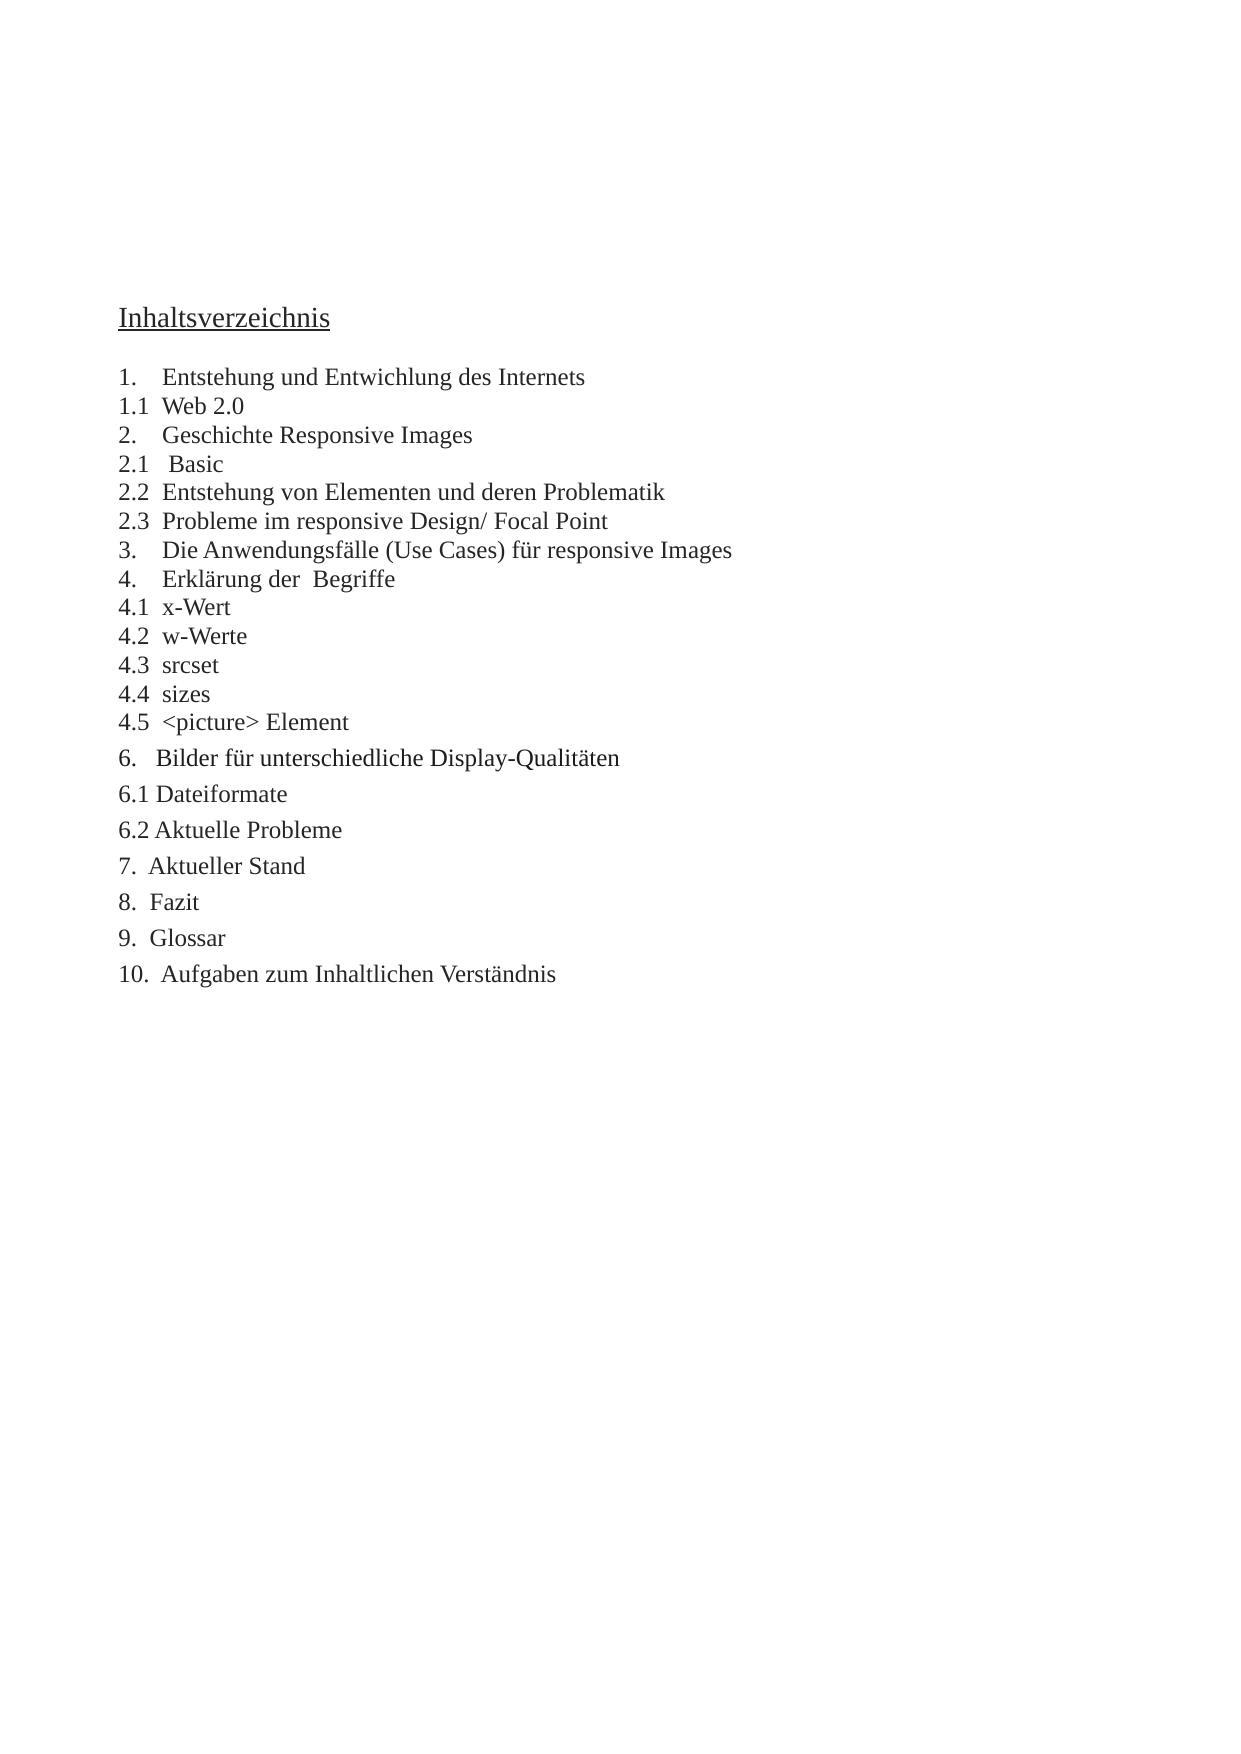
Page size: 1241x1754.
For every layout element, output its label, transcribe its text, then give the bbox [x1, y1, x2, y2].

text 9. Glossar [118, 916, 1122, 952]
text 4.3 srcset [118, 650, 1122, 679]
text 4.2 w-Werte [118, 621, 1122, 650]
text 8. Fazit [118, 880, 1122, 916]
text 7. Aktueller Stand [118, 844, 1122, 880]
text 4.4 sizes [118, 679, 1122, 707]
text 4.5 <picture> Element [118, 707, 1122, 736]
text 6.1 Dateiformate [118, 772, 1122, 808]
text 3. Die Anwendungsfälle (Use Cases) für responsive Images [118, 535, 1122, 564]
text 2.1 Basic [118, 449, 1122, 477]
text 1. Entstehung und Entwichlung des Internets [118, 362, 1122, 391]
text Inhaltsverzeichnis [118, 300, 1122, 334]
text 4.1 x-Wert [118, 592, 1122, 621]
text 2.2 Entstehung von Elementen und deren Problematik [118, 477, 1122, 506]
text 10. Aufgaben zum Inhaltlichen Verständnis [118, 952, 1122, 988]
text 6.2 Aktuelle Probleme [118, 808, 1122, 844]
text 1.1 Web 2.0 [118, 391, 1122, 420]
text 2. Geschichte Responsive Images [118, 420, 1122, 449]
text 6. Bilder für unterschiedliche Display-Qualitäten [118, 736, 1122, 772]
text 4. Erklärung der Begriffe [118, 564, 1122, 592]
text 2.3 Probleme im responsive Design/ Focal Point [118, 506, 1122, 535]
